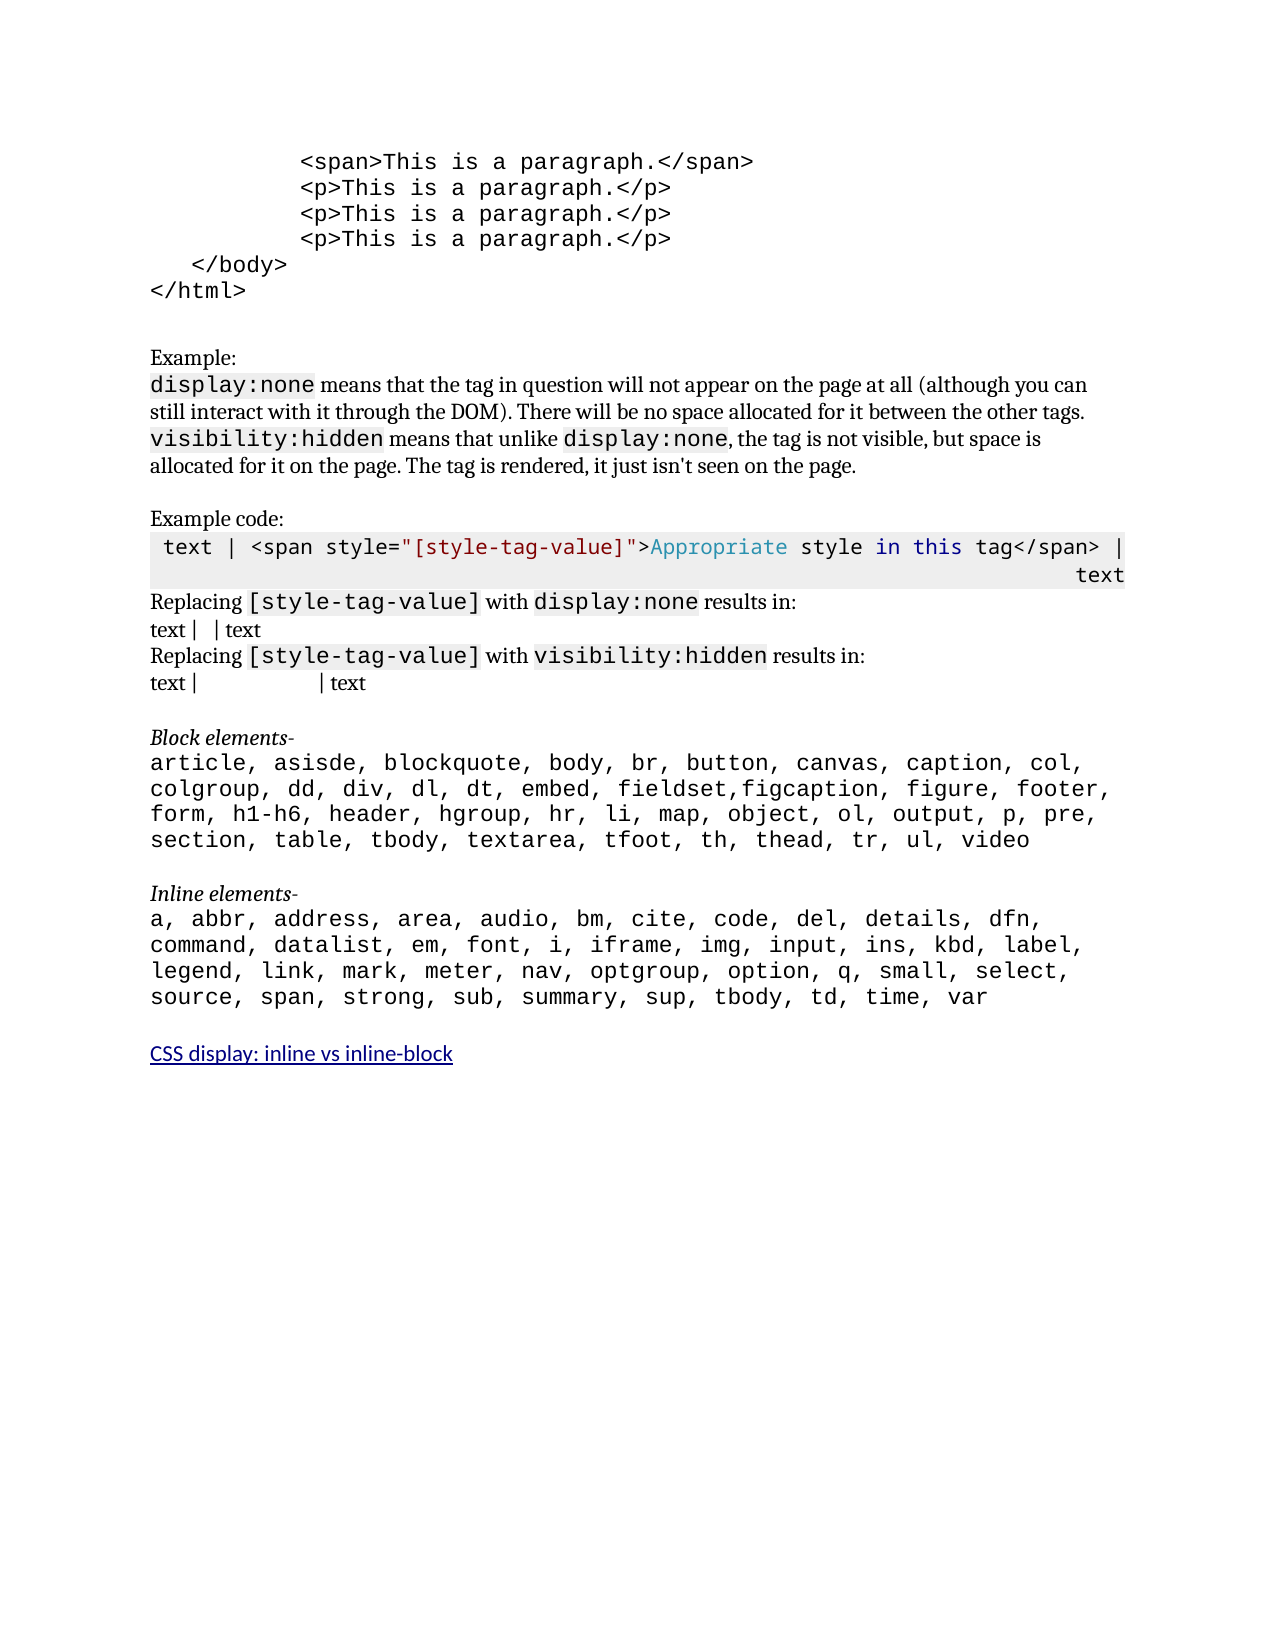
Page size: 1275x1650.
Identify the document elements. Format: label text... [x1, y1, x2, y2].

text </body> [150, 254, 1125, 280]
text CSS display: inline vs inline-block [150, 1039, 1125, 1067]
text Inline elements- [150, 881, 1125, 907]
text display:none means that the tag in question will not appear on the page at all (although you can still interact with it through the DOM). There will be no space allocated for it between the other tags. [150, 372, 1125, 425]
text Replacing [style-tag-value] with visibility:hidden results in: [150, 643, 1125, 670]
text text | | text [150, 670, 1125, 697]
text visibility:hidden means that unlike display:none, the tag is not visible, but space is allocated for it on the page. The tag is rendered, it just isn't seen on the page. [150, 425, 1125, 479]
text <p>This is a paragraph.</p> [150, 176, 1125, 202]
text Replacing [style-tag-value] with display:none results in: [150, 589, 1125, 616]
text Example: [150, 345, 1125, 372]
text </html> [150, 280, 1125, 306]
text Block elements- [150, 724, 1125, 751]
text Example code: [150, 506, 1125, 532]
text <p>This is a paragraph.</p> [150, 202, 1125, 228]
text <p>This is a paragraph.</p> [150, 228, 1125, 254]
text <span>This is a paragraph.</span> [150, 150, 1125, 176]
text text | <span style="[style-tag-value]">Appropriate style in this tag</span> | text [150, 532, 1125, 589]
text article, asisde, blockquote, body, br, button, canvas, caption, col, colgroup, dd, div, dl, dt, embed, fieldset,figcaption, figure, footer, form, h1-h6, header, hgroup, hr, li, map, object, ol, output, p, pre, section, table, tbody, textarea, tfoot, th, thead, tr, ul, video [150, 751, 1125, 855]
text a, abbr, address, area, audio, bm, cite, code, del, details, dfn, command, datalist, em, font, i, iframe, img, input, ins, kbd, label, legend, link, mark, meter, nav, optgroup, option, q, small, select, source, span, strong, sub, summary, sup, tbody, td, time, var [150, 907, 1125, 1011]
text text | | text [150, 616, 1125, 643]
